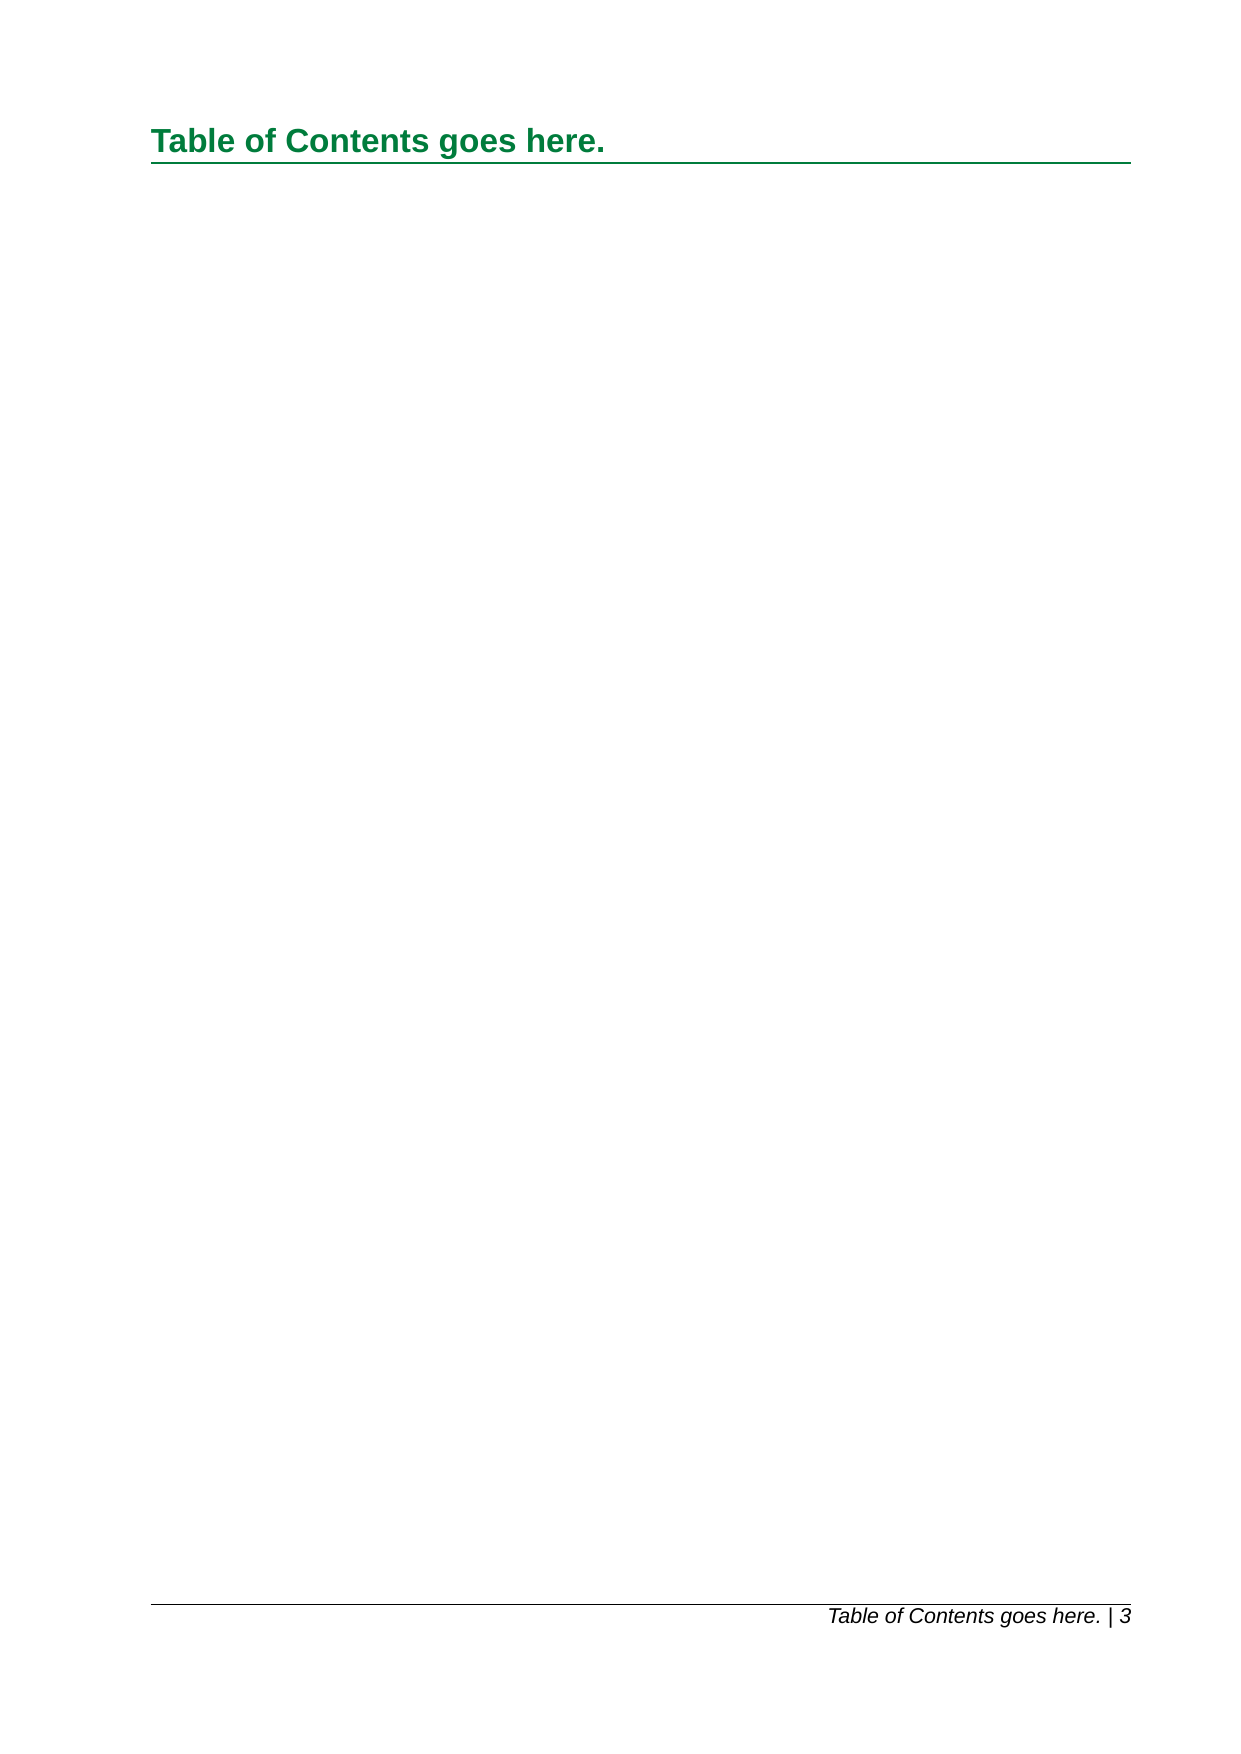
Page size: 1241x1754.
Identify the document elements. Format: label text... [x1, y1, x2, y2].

subtitle Table of Contents goes here. [151, 121, 1131, 162]
